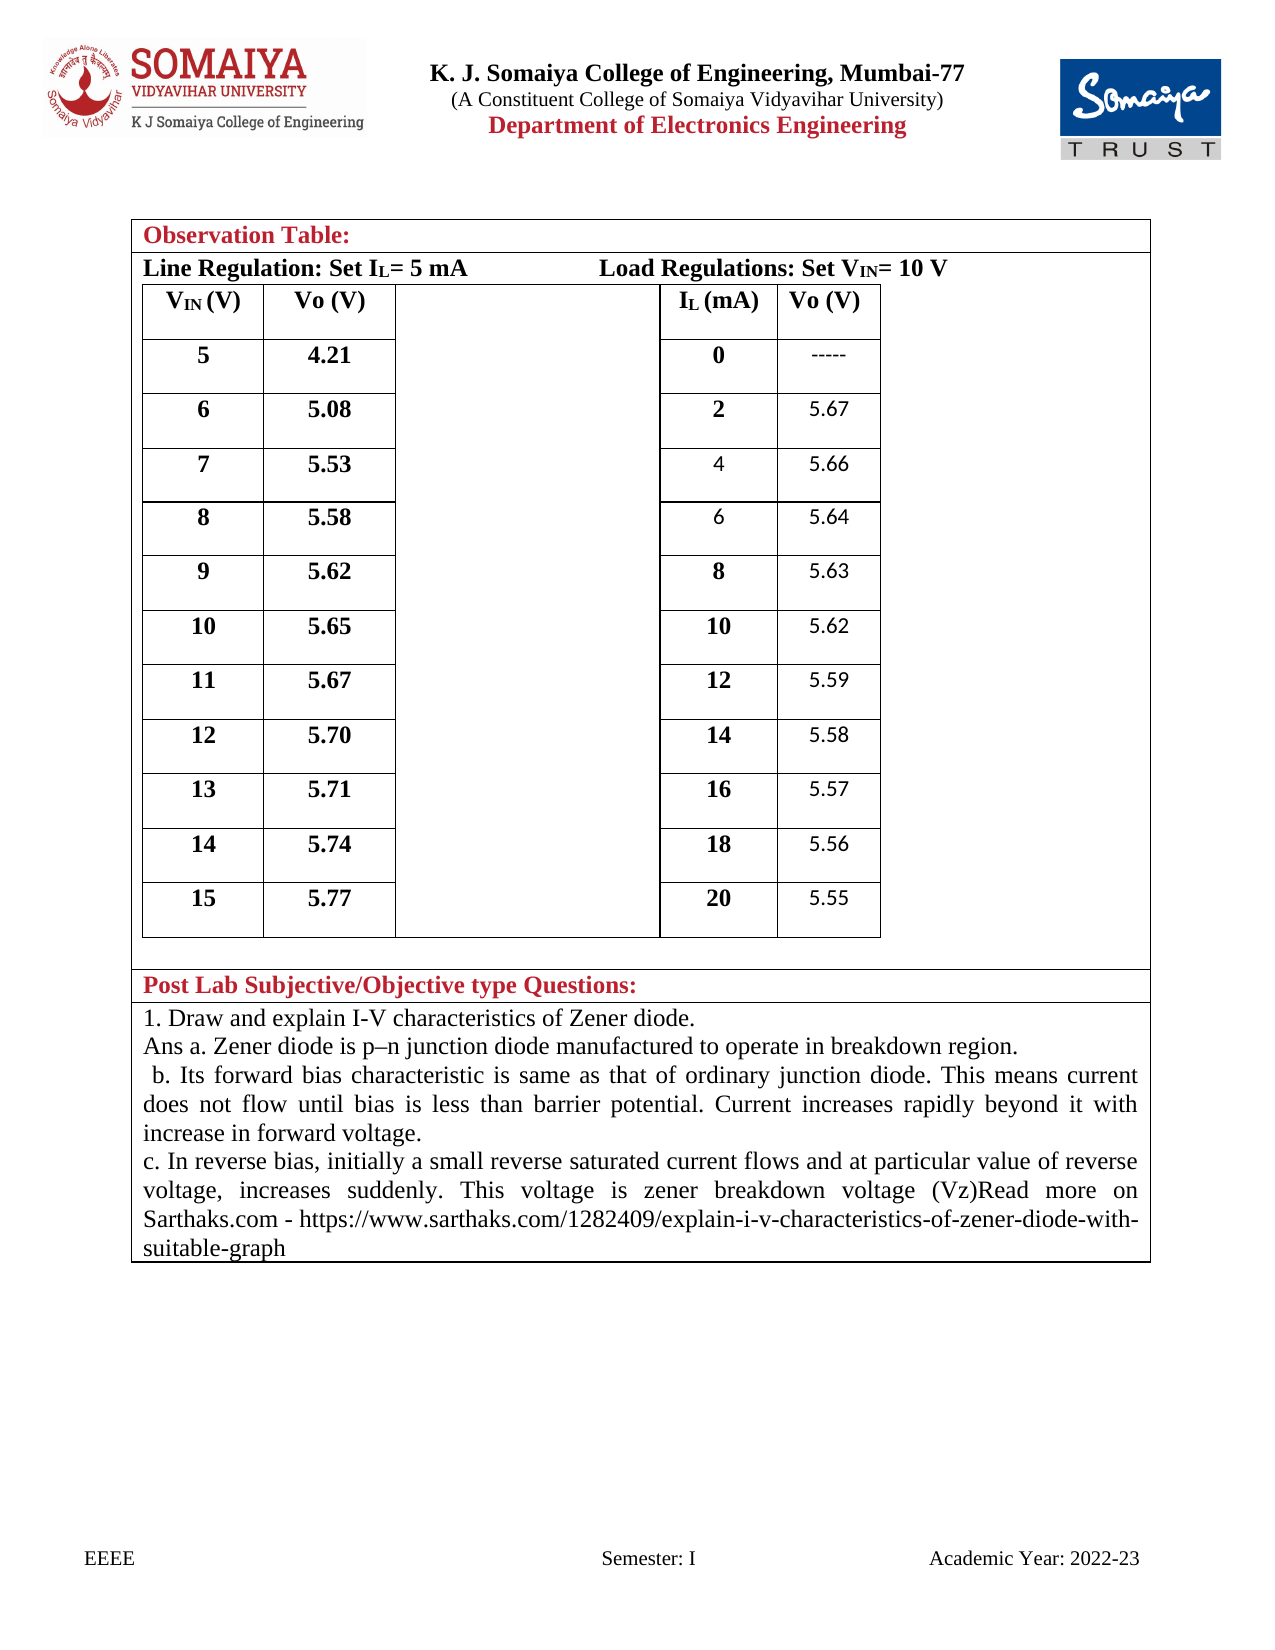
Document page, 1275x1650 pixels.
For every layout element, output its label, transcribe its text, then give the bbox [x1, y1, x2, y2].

table_cell 5.63 [778, 556, 880, 610]
table_cell 5.53 [264, 449, 395, 501]
table_cell 5.58 [778, 720, 880, 773]
table_cell 2 [661, 394, 777, 448]
table_cell 9 [143, 556, 263, 610]
table_cell 1. Draw and explain I-V characteristics of Zener diode. Ans a. Zener diode is p–n junction diode manufactured to operate in breakdown region. b. Its forward bias characteristic is same as that of ordinary junction diode. This means current does not flow until bias is less than barrier potential. Current increases rapidly beyond it with increase in forward voltage. c. In reverse bias, initially a small reverse saturated current flows and at particular value of reverse voltage, increases suddenly. This voltage is zener breakdown voltage (Vz)Read more on Sarthaks.com - https://www.sarthaks.com/1282409/explain-i-v-characteristics-of-zener-diode-with-suitable-graph [132, 1003, 1150, 1261]
table_cell 5.55 [778, 883, 880, 937]
table_cell 5.67 [778, 394, 880, 448]
table_cell 7 [143, 449, 263, 501]
table_cell Post Lab Subjective/Objective type Questions: [132, 970, 1150, 1002]
table_cell 0 [661, 340, 777, 393]
table_cell 11 [143, 665, 263, 719]
table_cell 10 [661, 611, 777, 664]
table_cell 12 [143, 720, 263, 773]
table_cell 5.64 [778, 503, 880, 555]
table_cell Line Regulation: Set IL= 5 mA Load Regulations: Set VIN= 10 V [132, 253, 1150, 969]
table_cell 14 [661, 720, 777, 773]
table_header Vo (V) [778, 285, 880, 339]
table_cell 5 [143, 340, 263, 393]
table_cell 5.65 [264, 611, 395, 664]
table_cell 8 [143, 503, 263, 555]
table_cell ----- [778, 340, 880, 393]
table_cell 12 [661, 665, 777, 719]
table_cell 20 [661, 883, 777, 937]
table_cell 5.59 [778, 665, 880, 719]
table_cell 13 [143, 774, 263, 828]
table_cell 15 [143, 883, 263, 937]
table_cell 6 [143, 394, 263, 448]
table_cell 5.74 [264, 829, 395, 882]
table_cell 5.08 [264, 394, 395, 448]
table_cell 14 [143, 829, 263, 882]
table_cell 5.77 [264, 883, 395, 937]
table_cell 5.56 [778, 829, 880, 882]
table_header Vo (V) [264, 285, 395, 339]
table_header VIN (V) [143, 285, 263, 339]
table_cell 16 [661, 774, 777, 828]
table_header IL (mA) [661, 285, 777, 339]
table_cell 8 [661, 556, 777, 610]
table_cell 5.67 [264, 665, 395, 719]
table_cell 5.62 [264, 556, 395, 610]
table_header [396, 285, 659, 937]
table_cell 5.62 [778, 611, 880, 664]
table_header Observation Table: [132, 220, 1150, 252]
table_cell 5.58 [264, 503, 395, 555]
table_cell 5.70 [264, 720, 395, 773]
table_cell 5.57 [778, 774, 880, 828]
table_cell 4 [661, 449, 777, 501]
table_cell 5.71 [264, 774, 395, 828]
table_cell 10 [143, 611, 263, 664]
table_cell 4.21 [264, 340, 395, 393]
table_cell 6 [661, 503, 777, 555]
table_cell 18 [661, 829, 777, 882]
table_cell 5.66 [778, 449, 880, 501]
